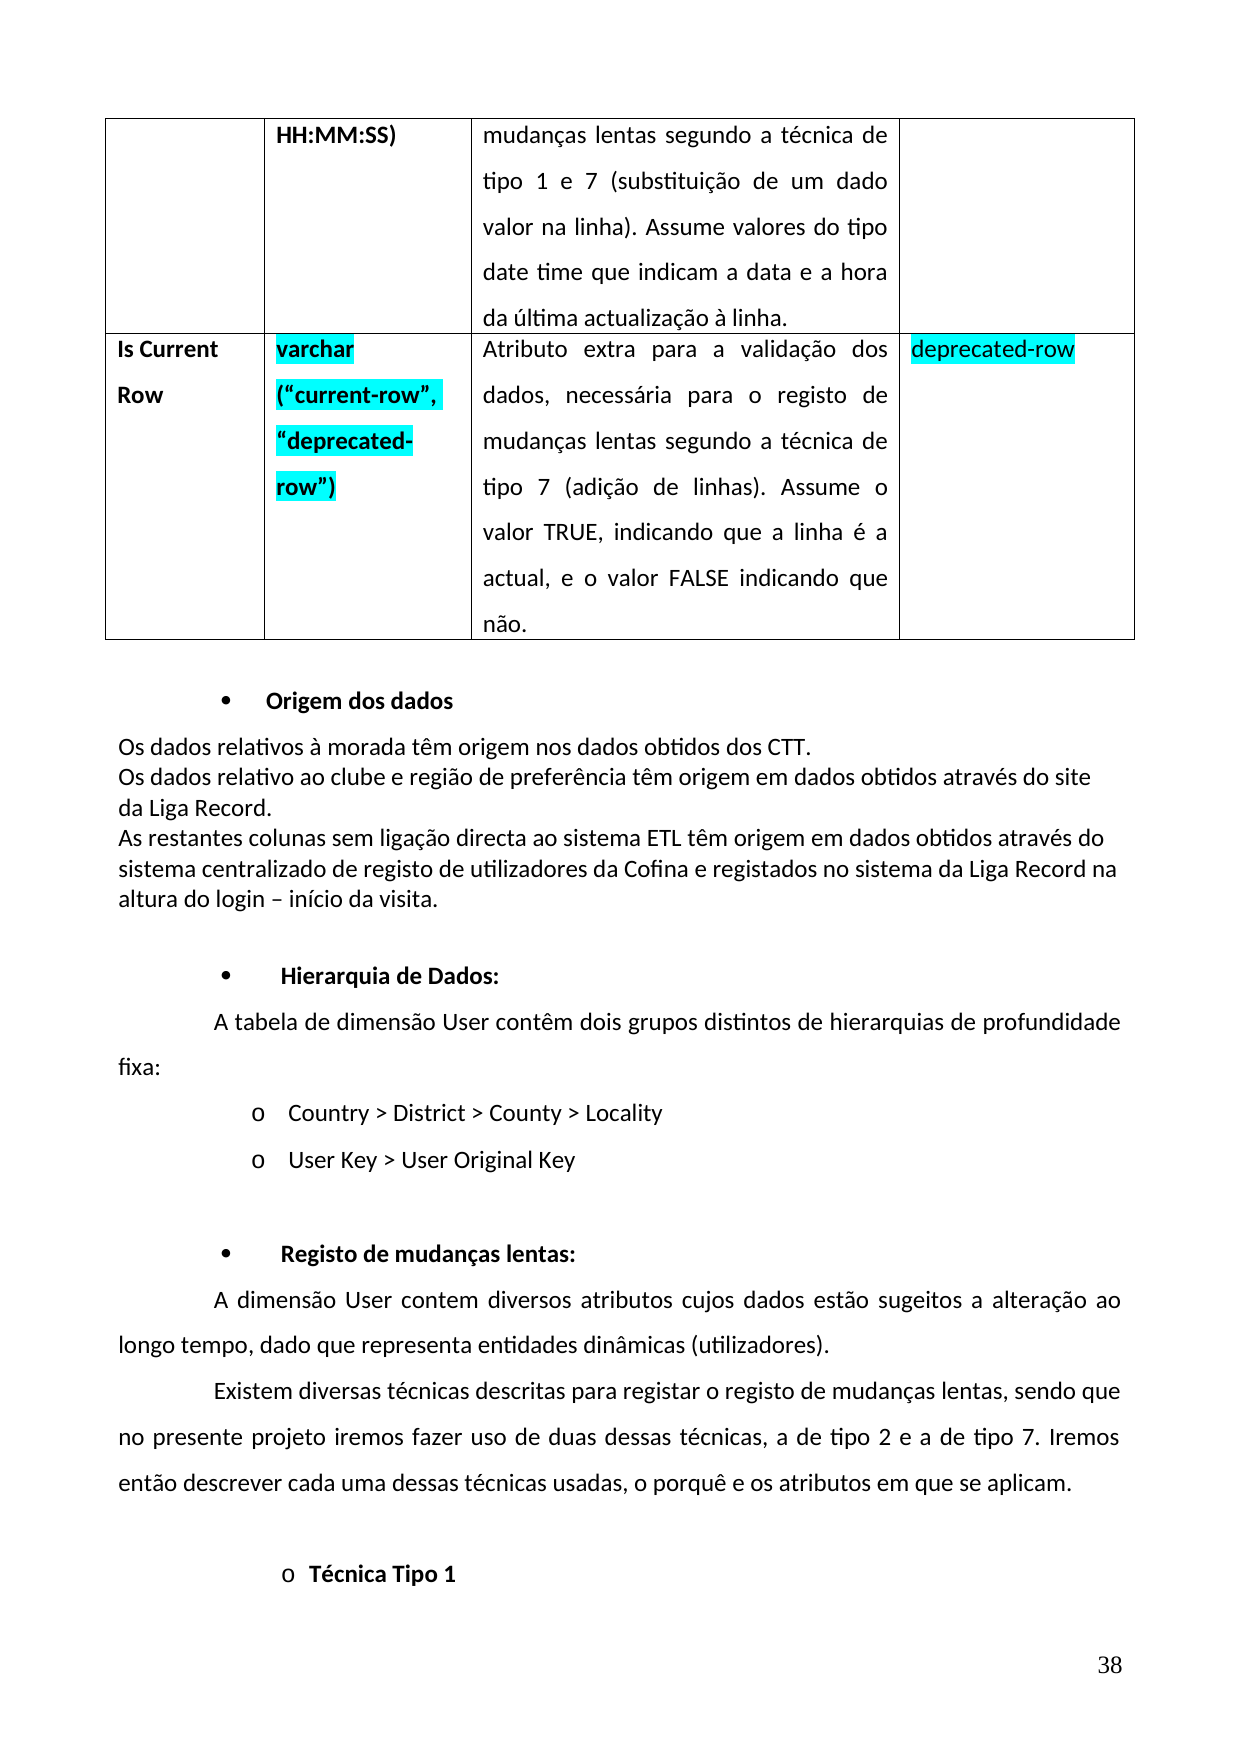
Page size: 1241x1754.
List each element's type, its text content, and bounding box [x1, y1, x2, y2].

text As restantes colunas sem ligação directa ao sistema ETL têm origem em dados obtidos através do sistema centralizado de registo de utilizadores da Cofina e registados no sistema da Liga Record na altura do login – início da visita. [118, 823, 1122, 914]
table_cell HH:MM:SS) [265, 119, 471, 333]
table_cell Is Current Row [106, 334, 264, 638]
table_cell deprecated-row [900, 334, 1134, 638]
list Técnica Tipo 1 [193, 1558, 1122, 1590]
list User Key > User Original Key [251, 1145, 1122, 1176]
table_cell mudanças lentas segundo a técnica de tipo 1 e 7 (substituição de um dado valor na linha). Assume valores do tipo date time que indicam a data e a hora da última actualização à linha. [472, 119, 899, 333]
table_cell [106, 119, 264, 333]
list Country > District > County > Locality [251, 1097, 1122, 1129]
list Registo de mudanças lentas: [193, 1238, 1122, 1268]
text A tabela de dimensão User contêm dois grupos distintos de hierarquias de profundidade fixa: [118, 1006, 1122, 1082]
table_cell [900, 119, 1134, 333]
text A dimensão User contem diversos atributos cujos dados estão sugeitos a alteração ao longo tempo, dado que representa entidades dinâmicas (utilizadores). [118, 1284, 1122, 1360]
list Origem dos dados [193, 685, 1122, 716]
table_cell Atributo extra para a validação dos dados, necessária para o registo de mudanças lentas segundo a técnica de tipo 7 (adição de linhas). Assume o valor TRUE, indicando que a linha é a actual, e o valor FALSE indicando que não. [472, 334, 899, 638]
table_cell varchar (“current-row”, “deprecated-row”) [265, 334, 471, 638]
text Os dados relativo ao clube e região de preferência têm origem em dados obtidos através do site da Liga Record. [118, 762, 1122, 823]
text Existem diversas técnicas descritas para registar o registo de mudanças lentas, sendo que no presente projeto iremos fazer uso de duas dessas técnicas, a de tipo 2 e a de tipo 7. Iremos então descrever cada uma dessas técnicas usadas, o porquê e os atributos em que se aplicam. [118, 1375, 1122, 1497]
text Os dados relativos à morada têm origem nos dados obtidos dos CTT. [118, 731, 1122, 762]
list Hierarquia de Dados: [193, 960, 1122, 990]
